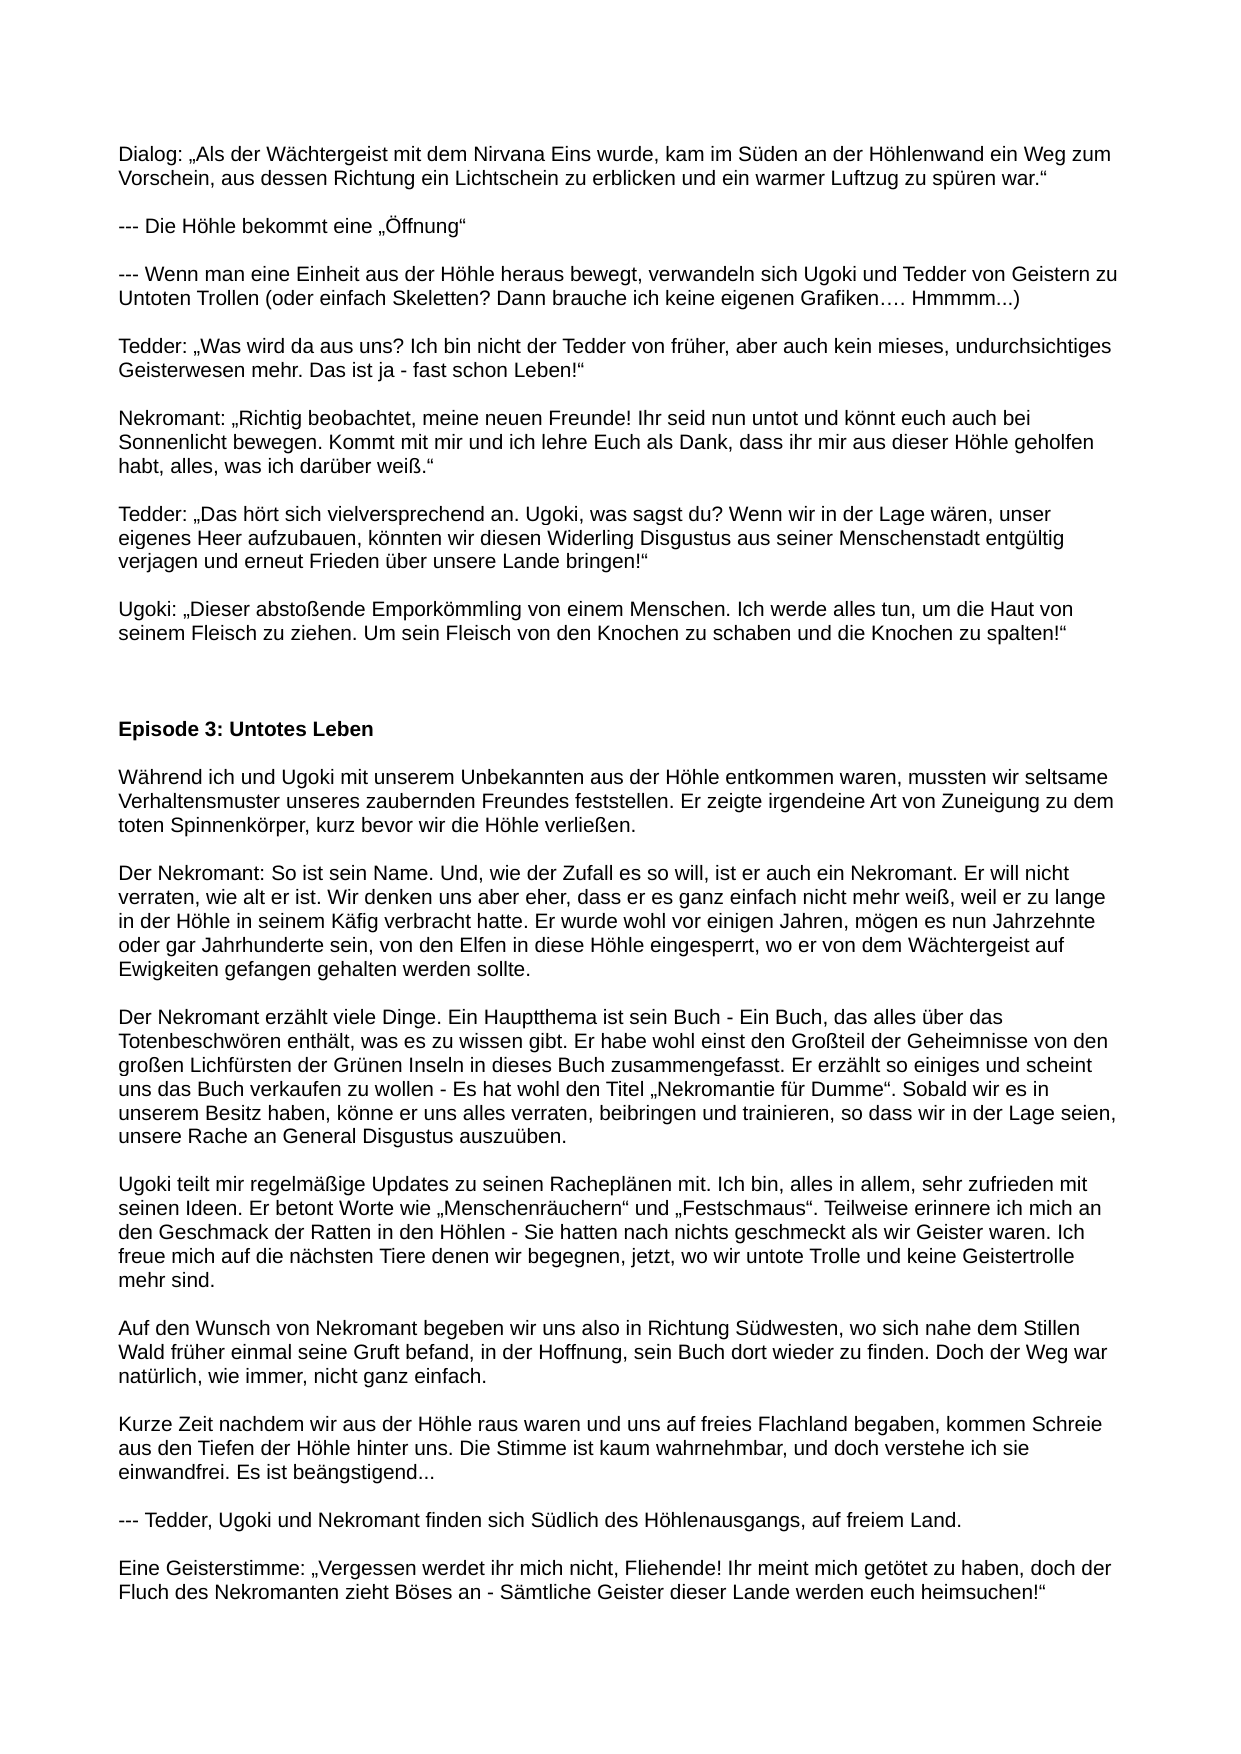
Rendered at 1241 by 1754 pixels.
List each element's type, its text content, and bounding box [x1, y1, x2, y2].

text --- Wenn man eine Einheit aus der Höhle heraus bewegt, verwandeln sich Ugoki und Tedder von Geistern zu Untoten Trollen (oder einfach Skeletten? Dann brauche ich keine eigenen Grafiken…. Hmmmm...) [118, 262, 1122, 310]
text Episode 3: Untotes Leben [118, 717, 1122, 741]
text Der Nekromant erzählt viele Dinge. Ein Hauptthema ist sein Buch - Ein Buch, das alles über das Totenbeschwören enthält, was es zu wissen gibt. Er habe wohl einst den Großteil der Geheimnisse von den großen Lichfürsten der Grünen Inseln in dieses Buch zusammengefasst. Er erzählt so einiges und scheint uns das Buch verkaufen zu wollen - Es hat wohl den Titel „Nekromantie für Dumme“. Sobald wir es in unserem Besitz haben, könne er uns alles verraten, beibringen und trainieren, so dass wir in der Lage seien, unsere Rache an General Disgustus auszuüben. [118, 1004, 1122, 1148]
text Tedder: „Was wird da aus uns? Ich bin nicht der Tedder von früher, aber auch kein mieses, undurchsichtiges Geisterwesen mehr. Das ist ja - fast schon Leben!“ [118, 334, 1122, 382]
text Nekromant: „Richtig beobachtet, meine neuen Freunde! Ihr seid nun untot und könnt euch auch bei Sonnenlicht bewegen. Kommt mit mir und ich lehre Euch als Dank, dass ihr mir aus dieser Höhle geholfen habt, alles, was ich darüber weiß.“ [118, 406, 1122, 477]
text Ugoki: „Dieser abstoßende Emporkömmling von einem Menschen. Ich werde alles tun, um die Haut von seinem Fleisch zu ziehen. Um sein Fleisch von den Knochen zu schaben und die Knochen zu spalten!“ [118, 597, 1122, 645]
text Auf den Wunsch von Nekromant begeben wir uns also in Richtung Südwesten, wo sich nahe dem Stillen Wald früher einmal seine Gruft befand, in der Hoffnung, sein Buch dort wieder zu finden. Doch der Weg war natürlich, wie immer, nicht ganz einfach. [118, 1316, 1122, 1388]
text Der Nekromant: So ist sein Name. Und, wie der Zufall es so will, ist er auch ein Nekromant. Er will nicht verraten, wie alt er ist. Wir denken uns aber eher, dass er es ganz einfach nicht mehr weiß, weil er zu lange in der Höhle in seinem Käfig verbracht hatte. Er wurde wohl vor einigen Jahren, mögen es nun Jahrzehnte oder gar Jahrhunderte sein, von den Elfen in diese Höhle eingesperrt, wo er von dem Wächtergeist auf Ewigkeiten gefangen gehalten werden sollte. [118, 861, 1122, 981]
text Kurze Zeit nachdem wir aus der Höhle raus waren und uns auf freies Flachland begaben, kommen Schreie aus den Tiefen der Höhle hinter uns. Die Stimme ist kaum wahrnehmbar, und doch verstehe ich sie einwandfrei. Es ist beängstigend... [118, 1412, 1122, 1484]
text Dialog: „Als der Wächtergeist mit dem Nirvana Eins wurde, kam im Süden an der Höhlenwand ein Weg zum Vorschein, aus dessen Richtung ein Lichtschein zu erblicken und ein warmer Luftzug zu spüren war.“ [118, 142, 1122, 190]
text Ugoki teilt mir regelmäßige Updates zu seinen Racheplänen mit. Ich bin, alles in allem, sehr zufrieden mit seinen Ideen. Er betont Worte wie „Menschenräuchern“ und „Festschmaus“. Teilweise erinnere ich mich an den Geschmack der Ratten in den Höhlen - Sie hatten nach nichts geschmeckt als wir Geister waren. Ich freue mich auf die nächsten Tiere denen wir begegnen, jetzt, wo wir untote Trolle und keine Geistertrolle mehr sind. [118, 1172, 1122, 1292]
text --- Die Höhle bekommt eine „Öffnung“ [118, 214, 1122, 238]
text Während ich und Ugoki mit unserem Unbekannten aus der Höhle entkommen waren, mussten wir seltsame Verhaltensmuster unseres zaubernden Freundes feststellen. Er zeigte irgendeine Art von Zuneigung zu dem toten Spinnenkörper, kurz bevor wir die Höhle verließen. [118, 765, 1122, 837]
text Tedder: „Das hört sich vielversprechend an. Ugoki, was sagst du? Wenn wir in der Lage wären, unser eigenes Heer aufzubauen, könnten wir diesen Widerling Disgustus aus seiner Menschenstadt entgültig verjagen und erneut Frieden über unsere Lande bringen!“ [118, 501, 1122, 573]
text --- Tedder, Ugoki und Nekromant finden sich Südlich des Höhlenausgangs, auf freiem Land. [118, 1508, 1122, 1532]
text Eine Geisterstimme: „Vergessen werdet ihr mich nicht, Fliehende! Ihr meint mich getötet zu haben, doch der Fluch des Nekromanten zieht Böses an - Sämtliche Geister dieser Lande werden euch heimsuchen!“ [118, 1556, 1122, 1603]
